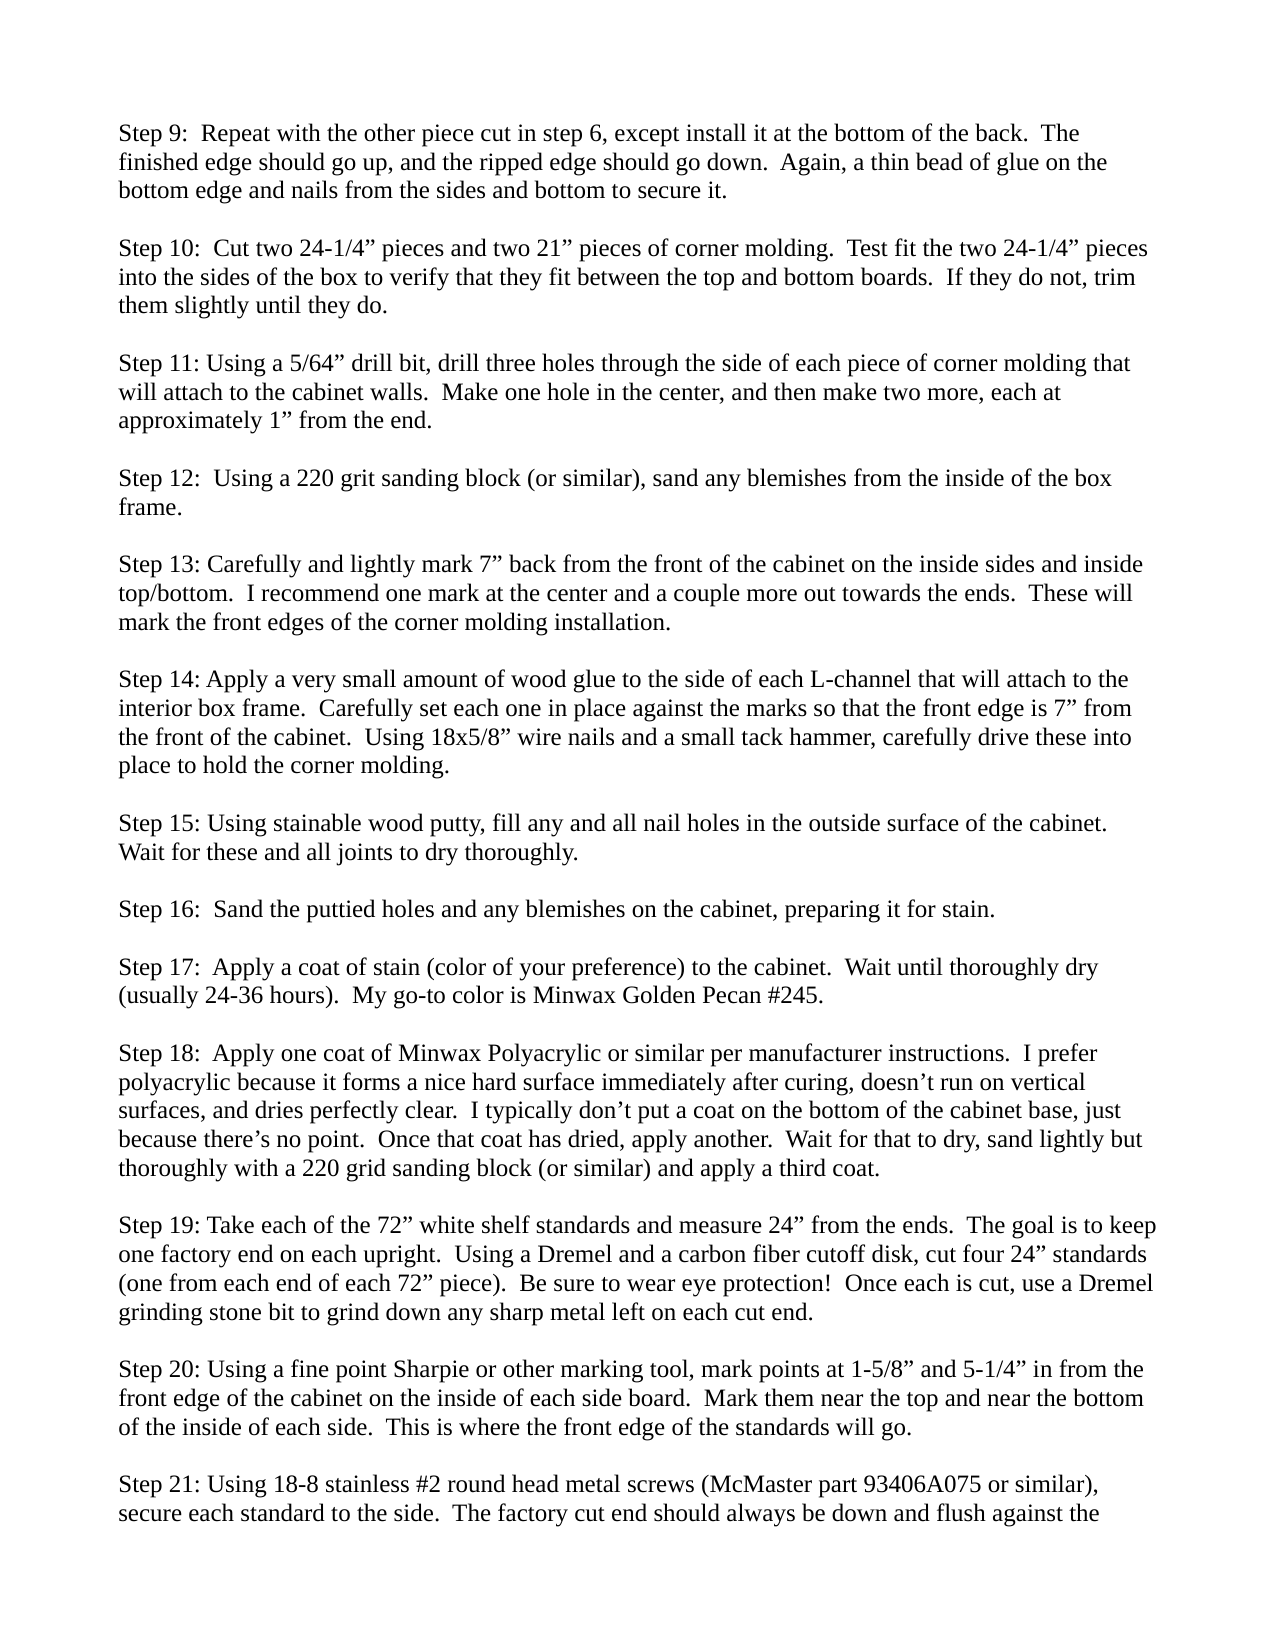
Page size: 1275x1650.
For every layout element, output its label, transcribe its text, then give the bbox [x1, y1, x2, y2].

text Step 21: Using 18-8 stainless #2 round head metal screws (McMaster part 93406A075 or similar), secure each standard to the side. The factory cut end should always be down and flush against the [118, 1469, 1157, 1527]
text Step 19: Take each of the 72” white shelf standards and measure 24” from the ends. The goal is to keep one factory end on each upright. Using a Dremel and a carbon fiber cutoff disk, cut four 24” standards (one from each end of each 72” piece). Be sure to wear eye protection! Once each is cut, use a Dremel grinding stone bit to grind down any sharp metal left on each cut end. [118, 1211, 1157, 1326]
text Step 13: Carefully and lightly mark 7” back from the front of the cabinet on the inside sides and inside top/bottom. I recommend one mark at the center and a couple more out towards the ends. These will mark the front edges of the corner molding installation. [118, 549, 1157, 636]
text Step 12: Using a 220 grit sanding block (or similar), sand any blemishes from the inside of the box frame. [118, 463, 1157, 521]
text Step 17: Apply a coat of stain (color of your preference) to the cabinet. Wait until thoroughly dry (usually 24-36 hours). My go-to color is Minwax Golden Pecan #245. [118, 952, 1157, 1009]
text Step 11: Using a 5/64” drill bit, drill three holes through the side of each piece of corner molding that will attach to the cabinet walls. Make one hole in the center, and then make two more, each at approximately 1” from the end. [118, 348, 1157, 434]
text Step 15: Using stainable wood putty, fill any and all nail holes in the outside surface of the cabinet. Wait for these and all joints to dry thoroughly. [118, 808, 1157, 866]
text Step 14: Apply a very small amount of wood glue to the side of each L-channel that will attach to the interior box frame. Carefully set each one in place against the marks so that the front edge is 7” from the front of the cabinet. Using 18x5/8” wire nails and a small tack hammer, carefully drive these into place to hold the corner molding. [118, 664, 1157, 779]
text Step 20: Using a fine point Sharpie or other marking tool, mark points at 1-5/8” and 5-1/4” in from the front edge of the cabinet on the inside of each side board. Mark them near the top and near the bottom of the inside of each side. This is where the front edge of the standards will go. [118, 1354, 1157, 1441]
text Step 10: Cut two 24-1/4” pieces and two 21” pieces of corner molding. Test fit the two 24-1/4” pieces into the sides of the box to verify that they fit between the top and bottom boards. If they do not, trim them slightly until they do. [118, 233, 1157, 319]
text Step 16: Sand the puttied holes and any blemishes on the cabinet, preparing it for stain. [118, 894, 1157, 923]
text Step 9: Repeat with the other piece cut in step 6, except install it at the bottom of the back. The finished edge should go up, and the ripped edge should go down. Again, a thin bead of glue on the bottom edge and nails from the sides and bottom to secure it. [118, 118, 1157, 204]
text Step 18: Apply one coat of Minwax Polyacrylic or similar per manufacturer instructions. I prefer polyacrylic because it forms a nice hard surface immediately after curing, doesn’t run on vertical surfaces, and dries perfectly clear. I typically don’t put a coat on the bottom of the cabinet base, just because there’s no point. Once that coat has dried, apply another. Wait for that to dry, sand lightly but thoroughly with a 220 grid sanding block (or similar) and apply a third coat. [118, 1038, 1157, 1182]
